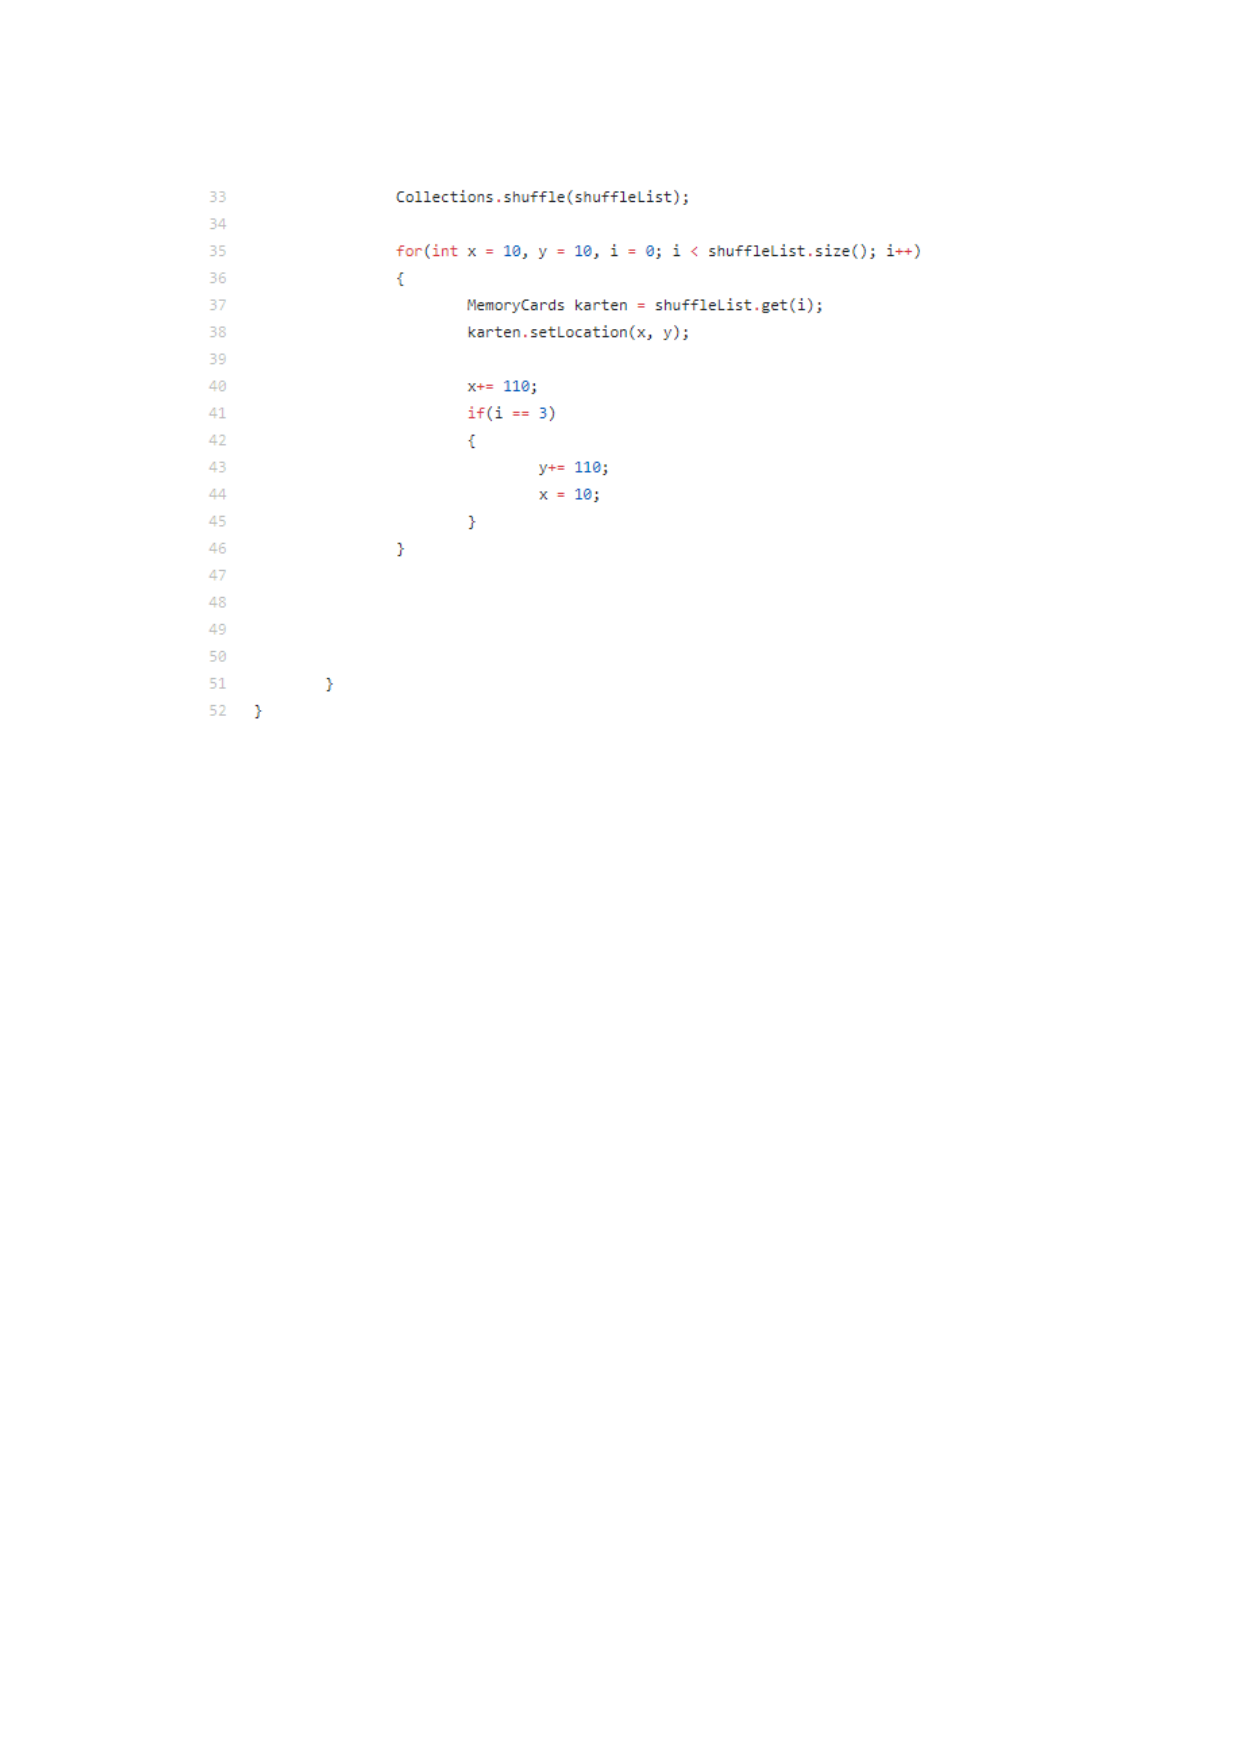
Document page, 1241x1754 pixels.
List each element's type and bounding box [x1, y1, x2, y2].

picture [196, 178, 993, 724]
